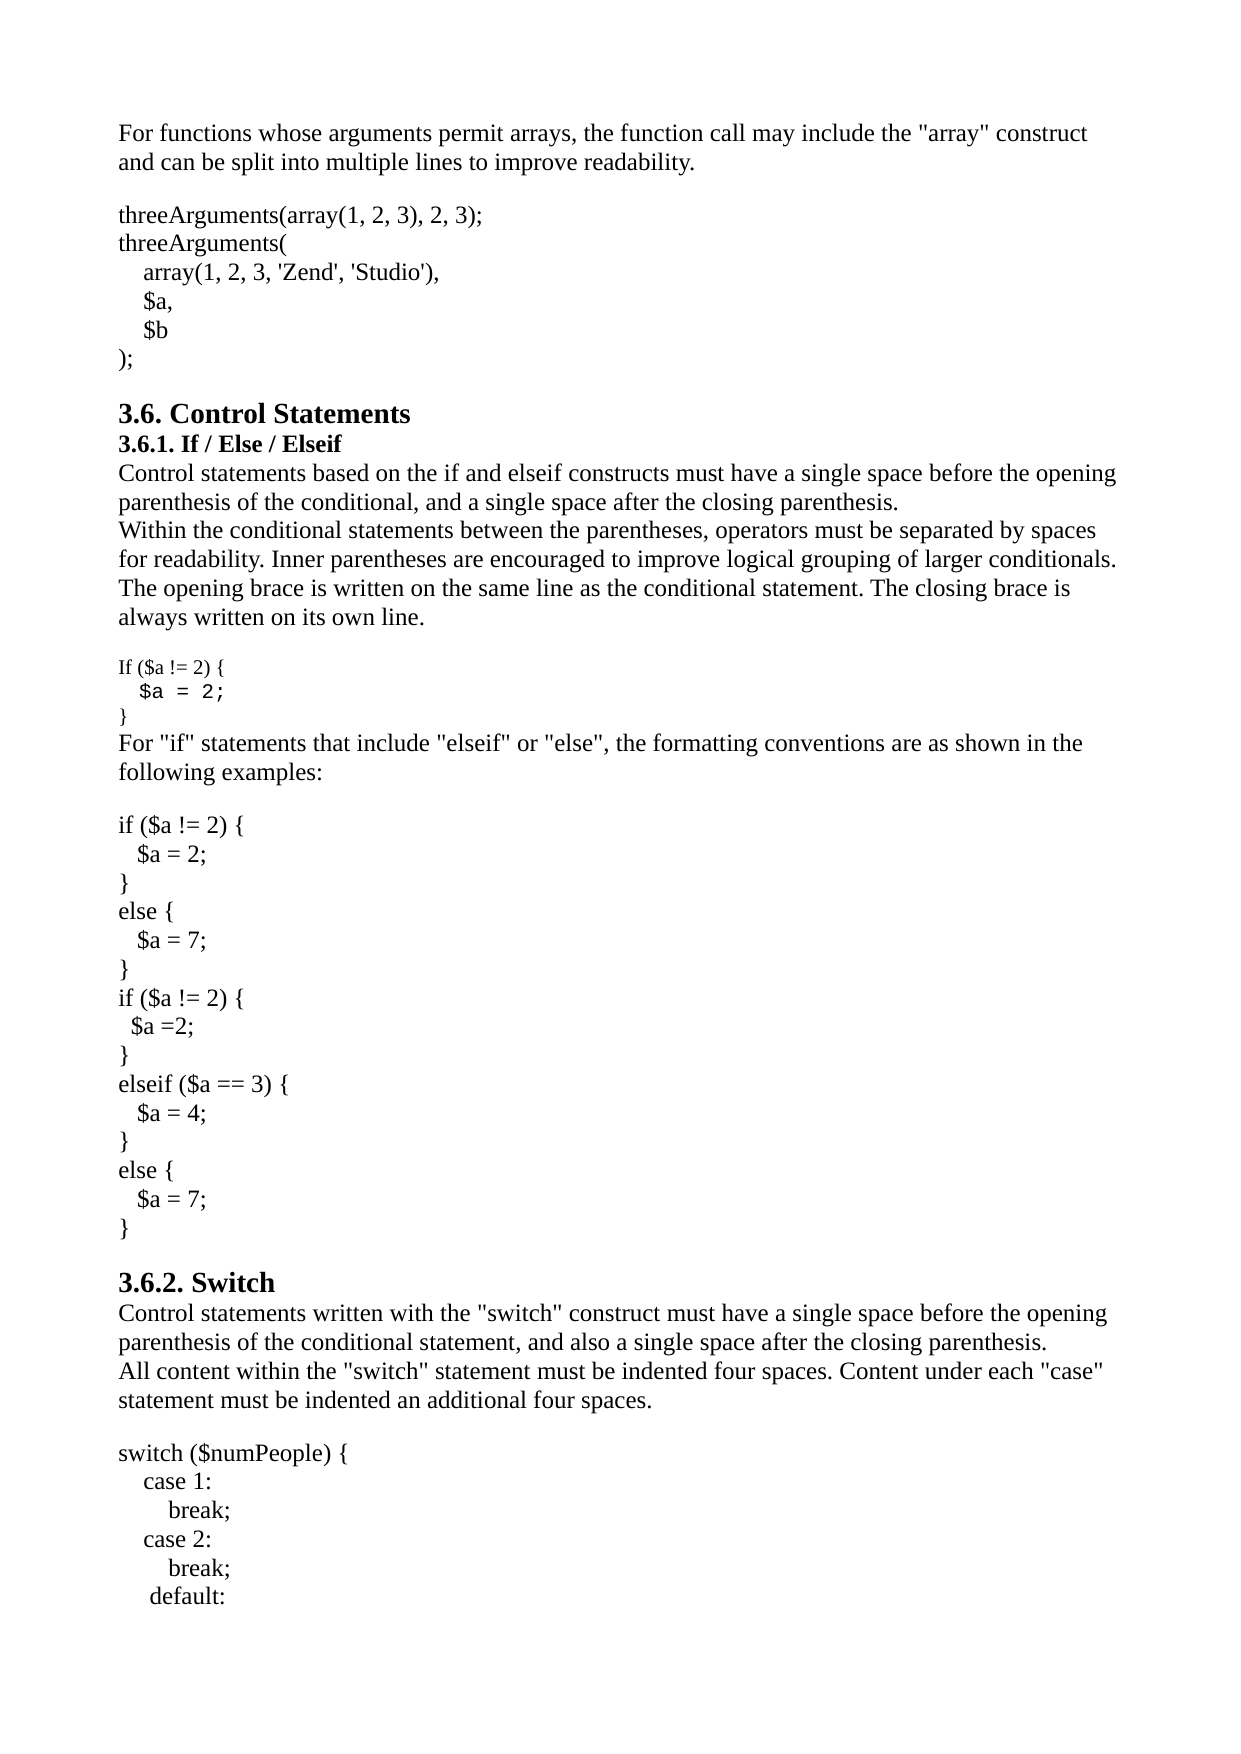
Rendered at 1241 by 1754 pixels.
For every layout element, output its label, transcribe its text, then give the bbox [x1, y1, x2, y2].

text } [118, 1213, 1122, 1241]
text array(1, 2, 3, 'Zend', 'Studio'), [118, 257, 1122, 286]
text $a = 2; [118, 679, 1122, 704]
text if ($a != 2) { [118, 983, 1122, 1011]
text Within the conditional statements between the parentheses, operators must be separated by spaces for readability. Inner parentheses are encouraged to improve logical grouping of larger conditionals. [118, 516, 1122, 573]
text threeArguments(array(1, 2, 3), 2, 3); [118, 200, 1122, 228]
text threeArguments( [118, 228, 1122, 257]
text } [118, 954, 1122, 983]
text case 2: [118, 1524, 1122, 1553]
text The opening brace is written on the same line as the conditional statement. The closing brace is always written on its own line. [118, 573, 1122, 631]
text break; [118, 1495, 1122, 1524]
text 3.6.2. Switch [118, 1265, 1122, 1298]
text } [118, 1126, 1122, 1155]
text } [118, 1040, 1122, 1069]
text else { [118, 1155, 1122, 1184]
text default: [118, 1581, 1122, 1610]
text } [118, 704, 1122, 728]
text case 1: [118, 1466, 1122, 1495]
subtitle 3.6. Control Statements [118, 396, 1122, 429]
text } [118, 868, 1122, 896]
text If ($a != 2) { [118, 655, 1122, 679]
text $a, [118, 286, 1122, 315]
text $a = 4; [118, 1098, 1122, 1126]
text Control statements written with the "switch" construct must have a single space before the opening parenthesis of the conditional statement, and also a single space after the closing parenthesis. [118, 1298, 1122, 1356]
subtitle 3.6.1. If / Else / Elseif [118, 429, 1122, 458]
text Control statements based on the if and elseif constructs must have a single space before the opening parenthesis of the conditional, and a single space after the closing parenthesis. [118, 458, 1122, 516]
text All content within the "switch" statement must be indented four spaces. Content under each "case" statement must be indented an additional four spaces. [118, 1356, 1122, 1413]
text $a =2; [118, 1011, 1122, 1040]
text if ($a != 2) { [118, 810, 1122, 839]
text ); [118, 343, 1122, 372]
text break; [118, 1553, 1122, 1581]
text $a = 7; [118, 925, 1122, 954]
text $a = 7; [118, 1184, 1122, 1213]
text switch ($numPeople) { [118, 1438, 1122, 1466]
text $a = 2; [118, 839, 1122, 868]
text else { [118, 896, 1122, 925]
text For "if" statements that include "elseif" or "else", the formatting conventions are as shown in the following examples: [118, 728, 1122, 786]
text For functions whose arguments permit arrays, the function call may include the "array" construct and can be split into multiple lines to improve readability. [118, 118, 1122, 176]
text $b [118, 315, 1122, 343]
text elseif ($a == 3) { [118, 1069, 1122, 1098]
